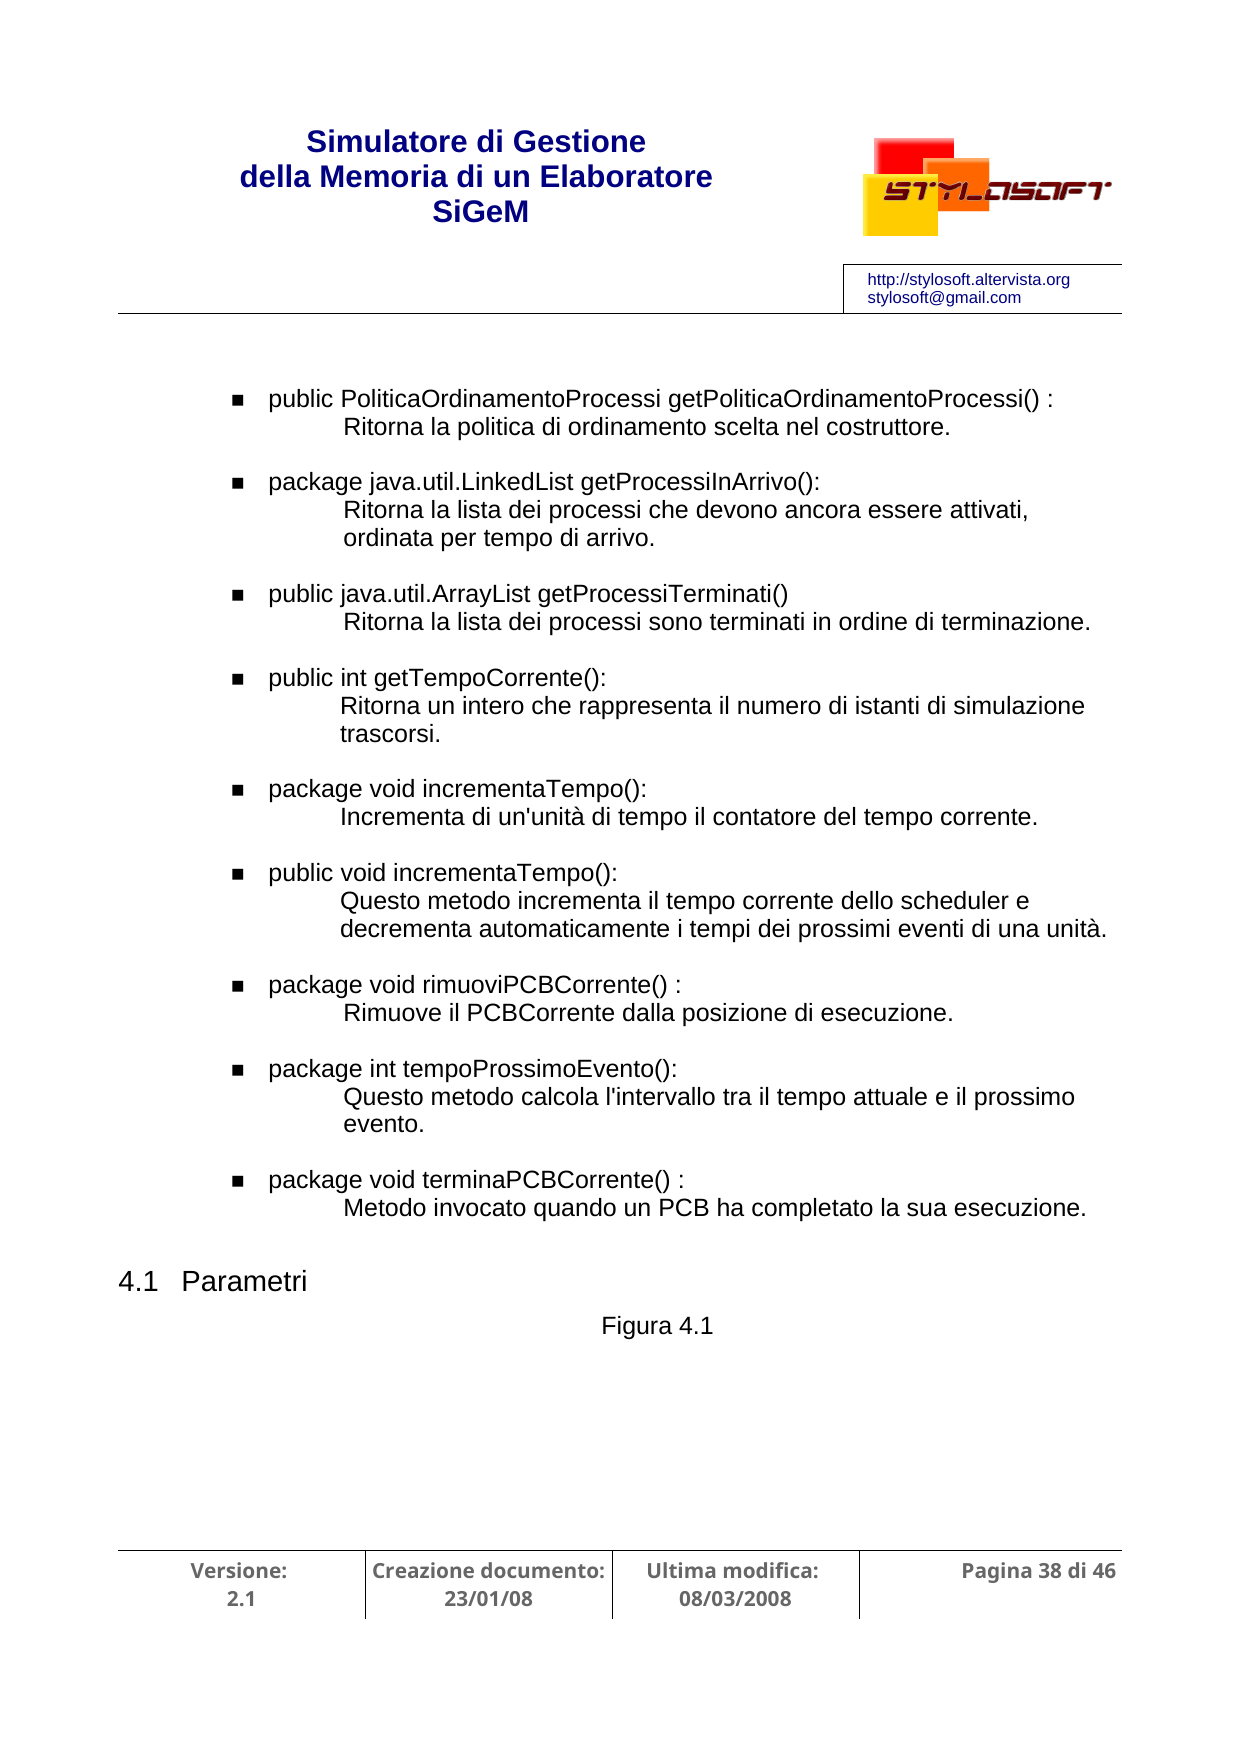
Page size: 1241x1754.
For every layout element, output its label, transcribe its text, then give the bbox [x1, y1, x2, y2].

list Metodo invocato quando un PCB ha completato la sua esecuzione. [306, 1194, 1122, 1222]
list Figura 4.1 [156, 1312, 1122, 1340]
list public PoliticaOrdinamentoProcessi getPoliticaOrdinamentoProcessi() : [231, 384, 1122, 412]
list public void incrementaTempo(): [231, 859, 1122, 887]
list public int getTempoCorrente(): [231, 664, 1122, 692]
list package int tempoProssimoEvento(): [231, 1054, 1122, 1082]
subtitle Parametri [118, 1265, 1122, 1297]
text Questo metodo incrementa il tempo corrente dello scheduler e decrementa automaticamente i tempi dei prossimi eventi di una unità. [118, 887, 1122, 943]
list package void terminaPCBCorrente() : [231, 1166, 1122, 1194]
list Ritorna la lista dei processi che devono ancora essere attivati, ordinata per tempo di arrivo. [306, 496, 1122, 552]
list package void incrementaTempo(): [231, 775, 1122, 803]
list package java.util.LinkedList getProcessiInArrivo(): [231, 468, 1122, 496]
list Ritorna la lista dei processi sono terminati in ordine di terminazione. [306, 608, 1122, 636]
list Rimuove il PCBCorrente dalla posizione di esecuzione. [306, 999, 1122, 1027]
picture [848, 123, 1117, 247]
list package void rimuoviPCBCorrente() : [231, 971, 1122, 999]
list Ritorna la politica di ordinamento scelta nel costruttore. [306, 412, 1122, 440]
text Ritorna un intero che rappresenta il numero di istanti di simulazione trascorsi. [118, 692, 1122, 747]
list public java.util.ArrayList getProcessiTerminati() [231, 580, 1122, 608]
text Incrementa di un'unità di tempo il contatore del tempo corrente. [118, 803, 1122, 831]
list Questo metodo calcola l'intervallo tra il tempo attuale e il prossimo evento. [306, 1082, 1122, 1138]
